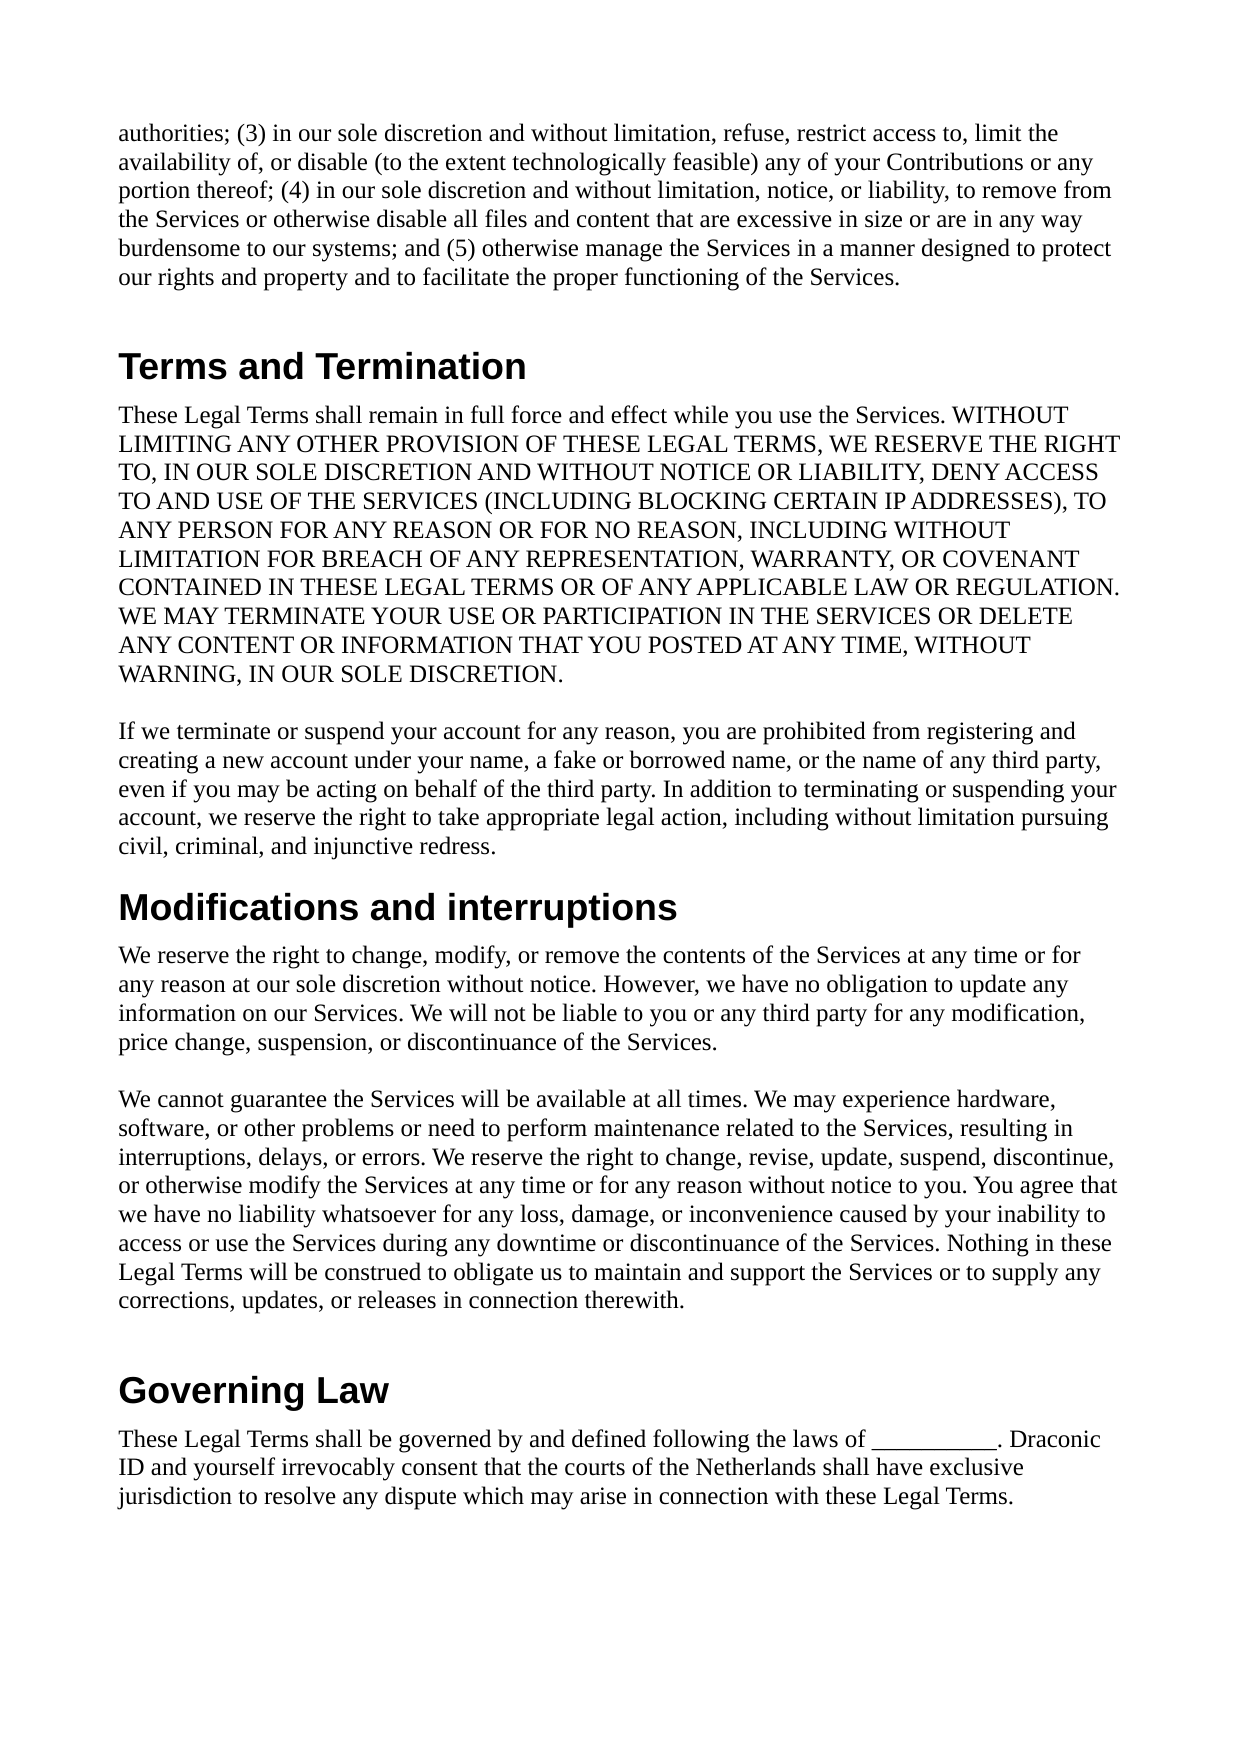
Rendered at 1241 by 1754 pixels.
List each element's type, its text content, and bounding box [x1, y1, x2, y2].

text If we terminate or suspend your account for any reason, you are prohibited from registering and creating a new account under your name, a fake or borrowed name, or the name of any third party, even if you may be acting on behalf of the third party. In addition to terminating or suspending your account, we reserve the right to take appropriate legal action, including without limitation pursuing civil, criminal, and injunctive redress. [118, 716, 1122, 860]
subtitle Governing Law [118, 1368, 1122, 1411]
text These Legal Terms shall be governed by and defined following the laws of __________. Draconic ID and yourself irrevocably consent that the courts of the Netherlands shall have exclusive jurisdiction to resolve any dispute which may arise in connection with these Legal Terms. [118, 1424, 1122, 1510]
subtitle Modifications and interruptions [118, 885, 1122, 928]
text These Legal Terms shall remain in full force and effect while you use the Services. WITHOUT LIMITING ANY OTHER PROVISION OF THESE LEGAL TERMS, WE RESERVE THE RIGHT TO, IN OUR SOLE DISCRETION AND WITHOUT NOTICE OR LIABILITY, DENY ACCESS TO AND USE OF THE SERVICES (INCLUDING BLOCKING CERTAIN IP ADDRESSES), TO ANY PERSON FOR ANY REASON OR FOR NO REASON, INCLUDING WITHOUT LIMITATION FOR BREACH OF ANY REPRESENTATION, WARRANTY, OR COVENANT CONTAINED IN THESE LEGAL TERMS OR OF ANY APPLICABLE LAW OR REGULATION. WE MAY TERMINATE YOUR USE OR PARTICIPATION IN THE SERVICES OR DELETE ANY CONTENT OR INFORMATION THAT YOU POSTED AT ANY TIME, WITHOUT WARNING, IN OUR SOLE DISCRETION. [118, 400, 1122, 687]
text We cannot guarantee the Services will be available at all times. We may experience hardware, software, or other problems or need to perform maintenance related to the Services, resulting in interruptions, delays, or errors. We reserve the right to change, revise, update, suspend, discontinue, or otherwise modify the Services at any time or for any reason without notice to you. You agree that we have no liability whatsoever for any loss, damage, or inconvenience caused by your inability to access or use the Services during any downtime or discontinuance of the Services. Nothing in these Legal Terms will be construed to obligate us to maintain and support the Services or to supply any corrections, updates, or releases in connection therewith. [118, 1084, 1122, 1314]
text We reserve the right to change, modify, or remove the contents of the Services at any time or for any reason at our sole discretion without notice. However, we have no obligation to update any information on our Services. We will not be liable to you or any third party for any modification, price change, suspension, or discontinuance of the Services. [118, 941, 1122, 1056]
text authorities; (3) in our sole discretion and without limitation, refuse, restrict access to, limit the availability of, or disable (to the extent technologically feasible) any of your Contributions or any portion thereof; (4) in our sole discretion and without limitation, notice, or liability, to remove from the Services or otherwise disable all files and content that are excessive in size or are in any way burdensome to our systems; and (5) otherwise manage the Services in a manner designed to protect our rights and property and to facilitate the proper functioning of the Services. [118, 118, 1122, 291]
subtitle Terms and Termination [118, 344, 1122, 387]
